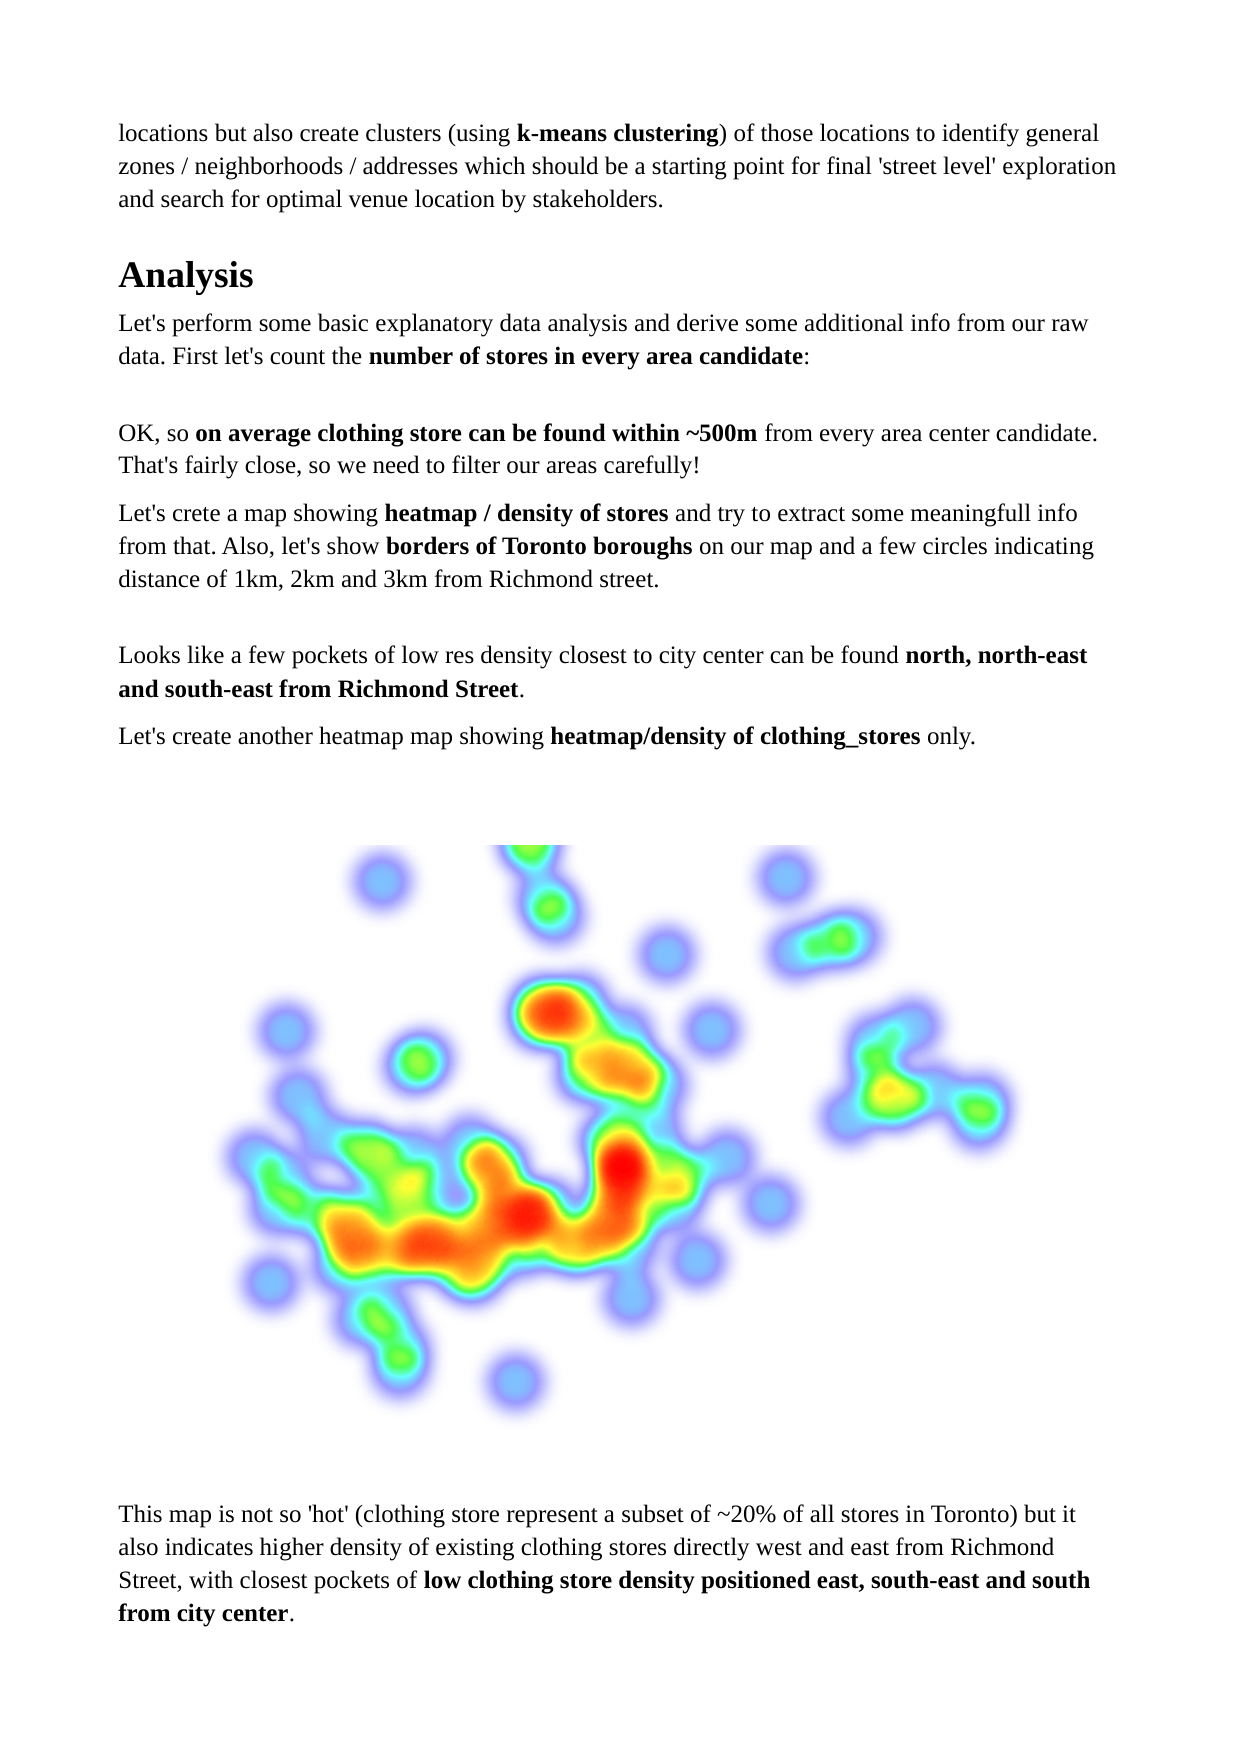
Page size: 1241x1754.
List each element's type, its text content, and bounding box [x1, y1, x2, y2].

text Let's perform some basic explanatory data analysis and derive some additional info from our raw data. First let's count the number of stores in every area candidate: [118, 308, 1122, 370]
text OK, so on average clothing store can be found within ~500m from every area center candidate. That's fairly close, so we need to filter our areas carefully! [118, 418, 1122, 479]
text locations but also create clusters (using k-means clustering) of those locations to identify general zones / neighborhoods / addresses which should be a starting point for final 'street level' exploration and search for optimal venue location by stakeholders. [118, 118, 1122, 213]
subtitle Analysis [118, 253, 1122, 296]
text This map is not so 'hot' (clothing store represent a subset of ~20% of all stores in Toronto) but it also indicates higher density of existing clothing stores directly west and east from Richmond Street, with closest pockets of low clothing store density positioned east, south-east and south from city center. [118, 1499, 1122, 1627]
text Let's crete a map showing heatmap / density of stores and try to extract some meaningfull info from that. Also, let's show borders of Toronto boroughs on our map and a few circles indicating distance of 1km, 2km and 3km from Richmond street. [118, 498, 1122, 593]
text Let's create another heatmap map showing heatmap/density of clothing_stores only. [118, 721, 1122, 750]
text Looks like a few pockets of low res density closest to city center can be found north, north-east and south-east from Richmond Street. [118, 641, 1122, 702]
picture [118, 845, 1123, 1447]
